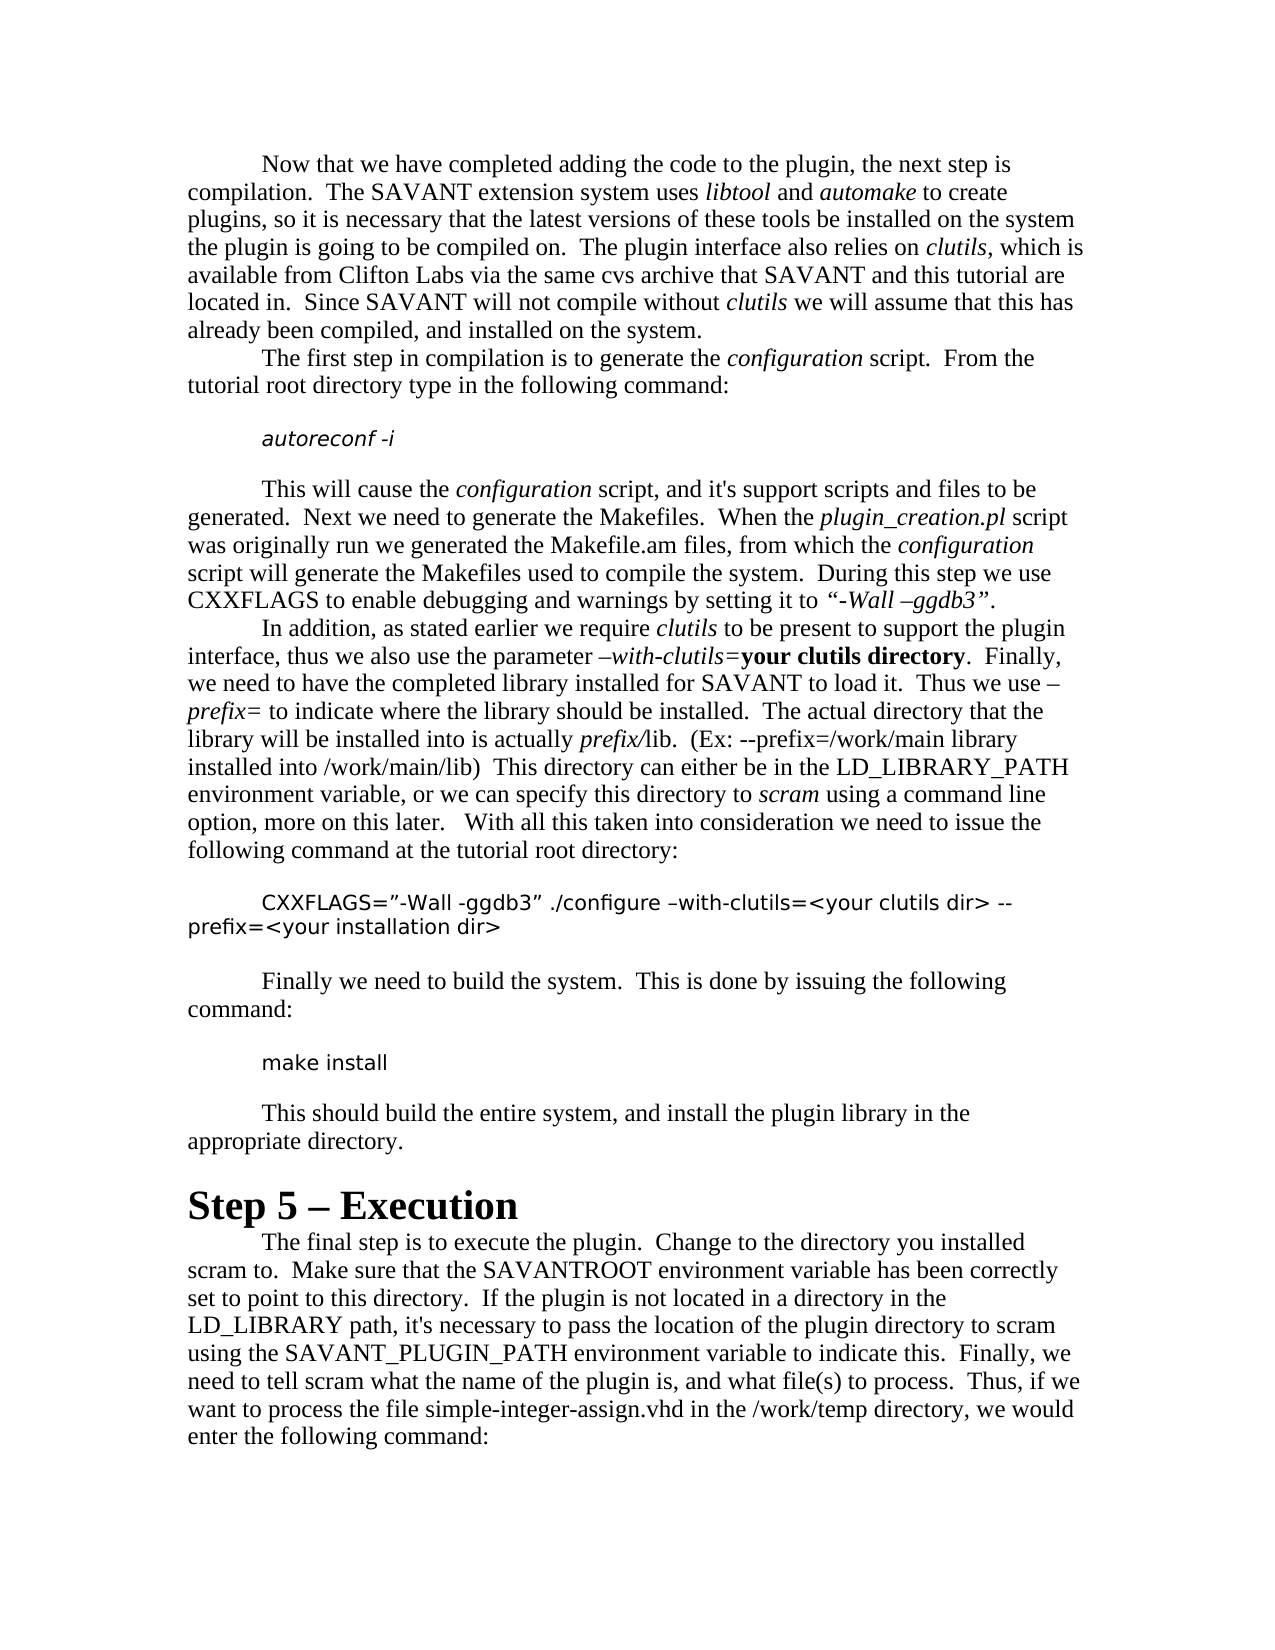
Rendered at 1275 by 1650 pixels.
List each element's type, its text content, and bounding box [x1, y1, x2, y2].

text Step 5 – Execution [187, 1182, 1087, 1228]
text Finally we need to build the system. This is done by issuing the following command: [187, 967, 1087, 1023]
text autoreconf -i [187, 427, 1087, 451]
text CXXFLAGS=”-Wall -ggdb3” ./configure –with-clutils=<your clutils dir> --prefix=<your installation dir> [187, 891, 1087, 940]
text In addition, as stated earlier we require clutils to be present to support the plugin interface, thus we also use the parameter –with-clutils=your clutils directory. Finally, we need to have the completed library installed for SAVANT to load it. Thus we use –prefix= to indicate where the library should be installed. The actual directory that the library will be installed into is actually prefix/lib. (Ex: --prefix=/work/main library installed into /work/main/lib) This directory can either be in the LD_LIBRARY_PATH environment variable, or we can specify this directory to scram using a command line option, more on this later. With all this taken into consideration we need to issue the following command at the tutorial root directory: [187, 614, 1087, 863]
text make install [187, 1051, 1087, 1075]
text The first step in compilation is to generate the configuration script. From the tutorial root directory type in the following command: [187, 344, 1087, 399]
text This should build the entire system, and install the plugin library in the appropriate directory. [187, 1099, 1087, 1154]
text The final step is to execute the plugin. Change to the directory you installed scram to. Make sure that the SAVANTROOT environment variable has been correctly set to point to this directory. If the plugin is not located in a directory in the LD_LIBRARY path, it's necessary to pass the location of the plugin directory to scram using the SAVANT_PLUGIN_PATH environment variable to indicate this. Finally, we need to tell scram what the name of the plugin is, and what file(s) to process. Thus, if we want to process the file simple-integer-assign.vhd in the /work/temp directory, we would enter the following command: [187, 1228, 1087, 1450]
text This will cause the configuration script, and it's support scripts and files to be generated. Next we need to generate the Makefiles. When the plugin_creation.pl script was originally run we generated the Makefile.am files, from which the configuration script will generate the Makefiles used to compile the system. During this step we use CXXFLAGS to enable debugging and warnings by setting it to “-Wall –ggdb3”. [187, 476, 1087, 614]
text Now that we have completed adding the code to the plugin, the next step is compilation. The SAVANT extension system uses libtool and automake to create plugins, so it is necessary that the latest versions of these tools be installed on the system the plugin is going to be compiled on. The plugin interface also relies on clutils, which is available from Clifton Labs via the same cvs archive that SAVANT and this tutorial are located in. Since SAVANT will not compile without clutils we will assume that this has already been compiled, and installed on the system. [187, 150, 1087, 344]
